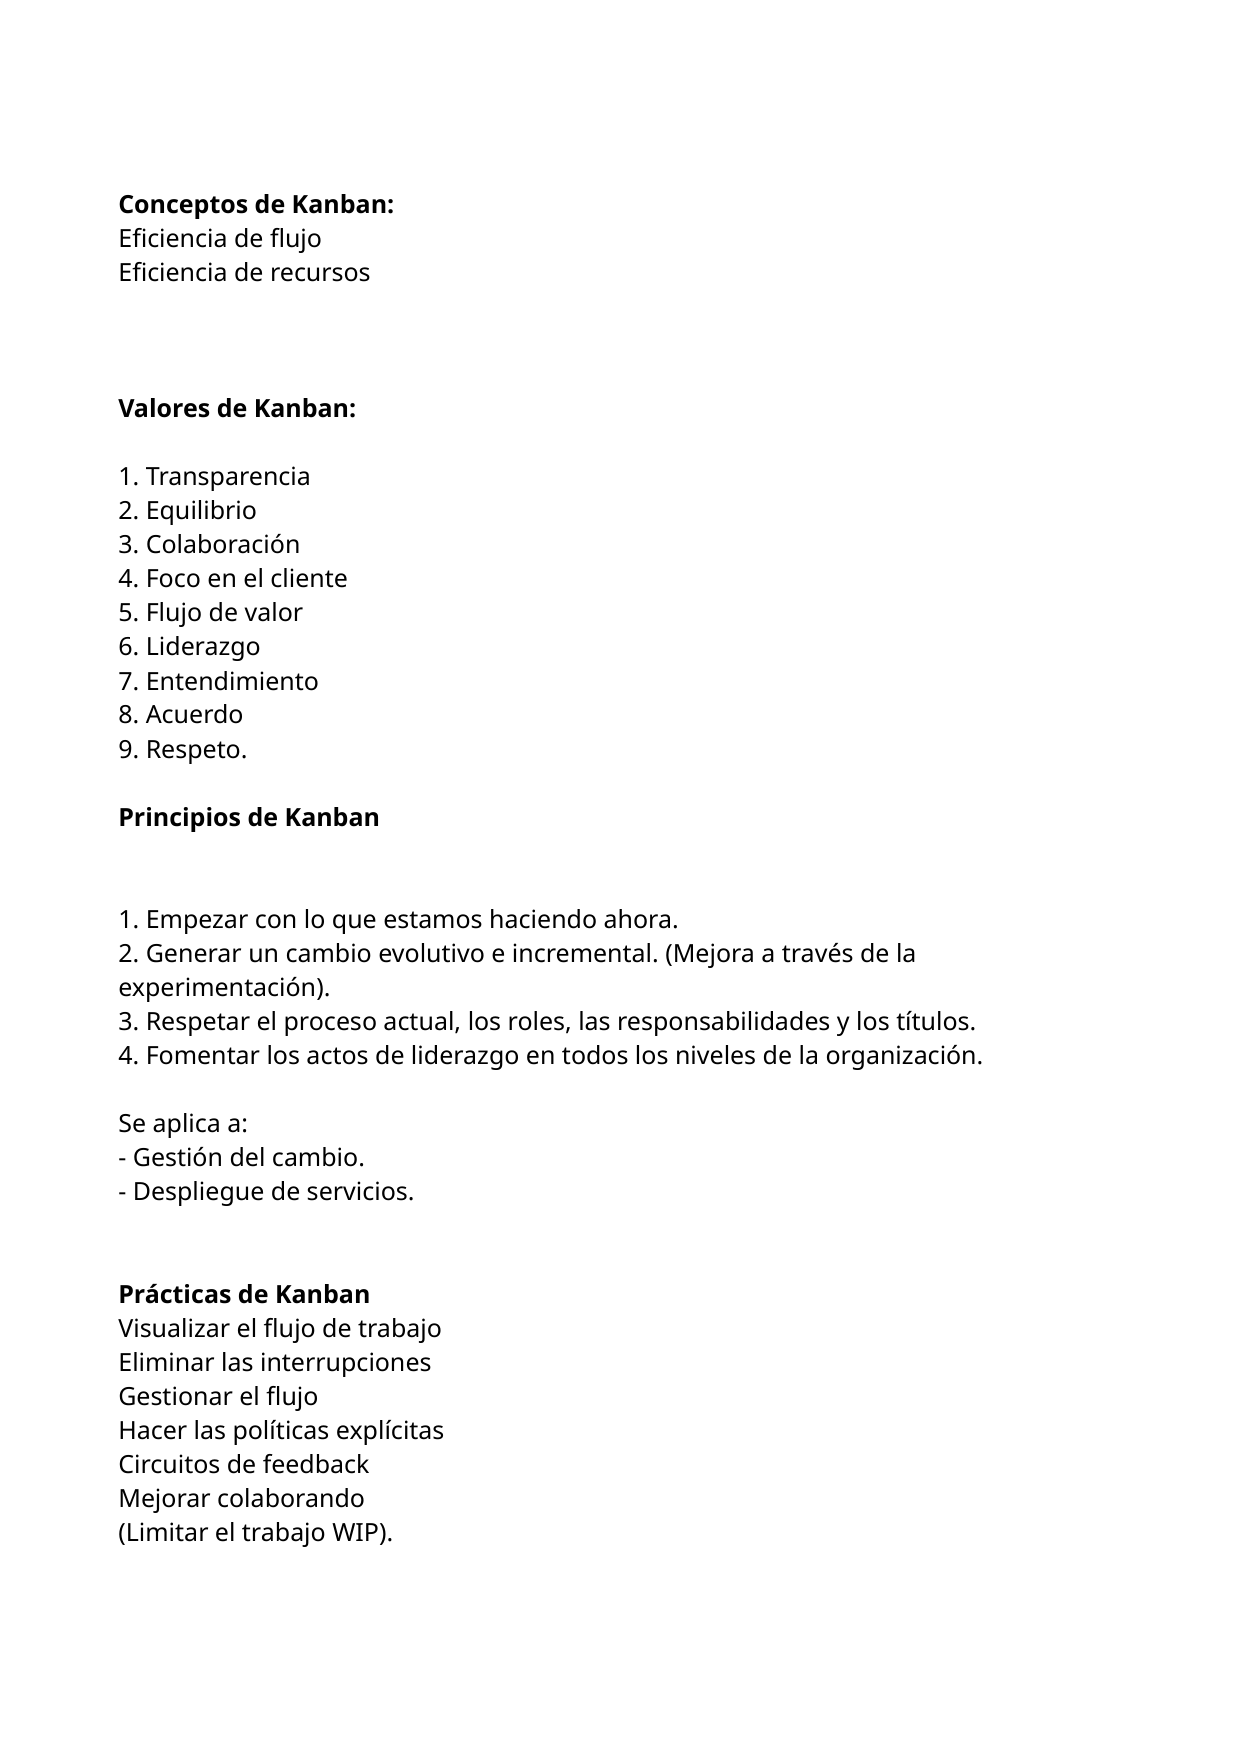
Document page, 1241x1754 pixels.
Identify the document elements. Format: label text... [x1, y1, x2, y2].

text Valores de Kanban: [118, 391, 1122, 425]
text Eficiencia de flujo [118, 220, 1122, 254]
text 5. Flujo de valor [118, 595, 1122, 629]
text 1. Transparencia [118, 459, 1122, 493]
text Gestionar el flujo [118, 1378, 1122, 1412]
text Eficiencia de recursos [118, 254, 1122, 288]
text Prácticas de Kanban [118, 1276, 1122, 1310]
text Visualizar el flujo de trabajo [118, 1310, 1122, 1344]
text Eliminar las interrupciones [118, 1344, 1122, 1378]
text 4. Foco en el cliente [118, 561, 1122, 595]
text Circuitos de feedback [118, 1447, 1122, 1481]
text 2. Generar un cambio evolutivo e incremental. (Mejora a través de la experimentación). [118, 936, 1122, 1004]
text Conceptos de Kanban: [118, 186, 1122, 220]
text 4. Fomentar los actos de liderazgo en todos los niveles de la organización. [118, 1038, 1122, 1072]
text Hacer las políticas explícitas [118, 1412, 1122, 1447]
text Mejorar colaborando [118, 1481, 1122, 1515]
text 3. Colaboración [118, 527, 1122, 561]
text 3. Respetar el proceso actual, los roles, las responsabilidades y los títulos. [118, 1004, 1122, 1038]
text - Gestión del cambio. [118, 1140, 1122, 1174]
text 2. Equilibrio [118, 493, 1122, 527]
text 6. Liderazgo [118, 629, 1122, 663]
text - Despliegue de servicios. [118, 1174, 1122, 1208]
text Principios de Kanban [118, 799, 1122, 833]
text (Limitar el trabajo WIP). [118, 1515, 1122, 1549]
text 1. Empezar con lo que estamos haciendo ahora. [118, 902, 1122, 936]
text 8. Acuerdo [118, 697, 1122, 731]
text 7. Entendimiento [118, 663, 1122, 697]
text 9. Respeto. [118, 731, 1122, 765]
text Se aplica a: [118, 1106, 1122, 1140]
